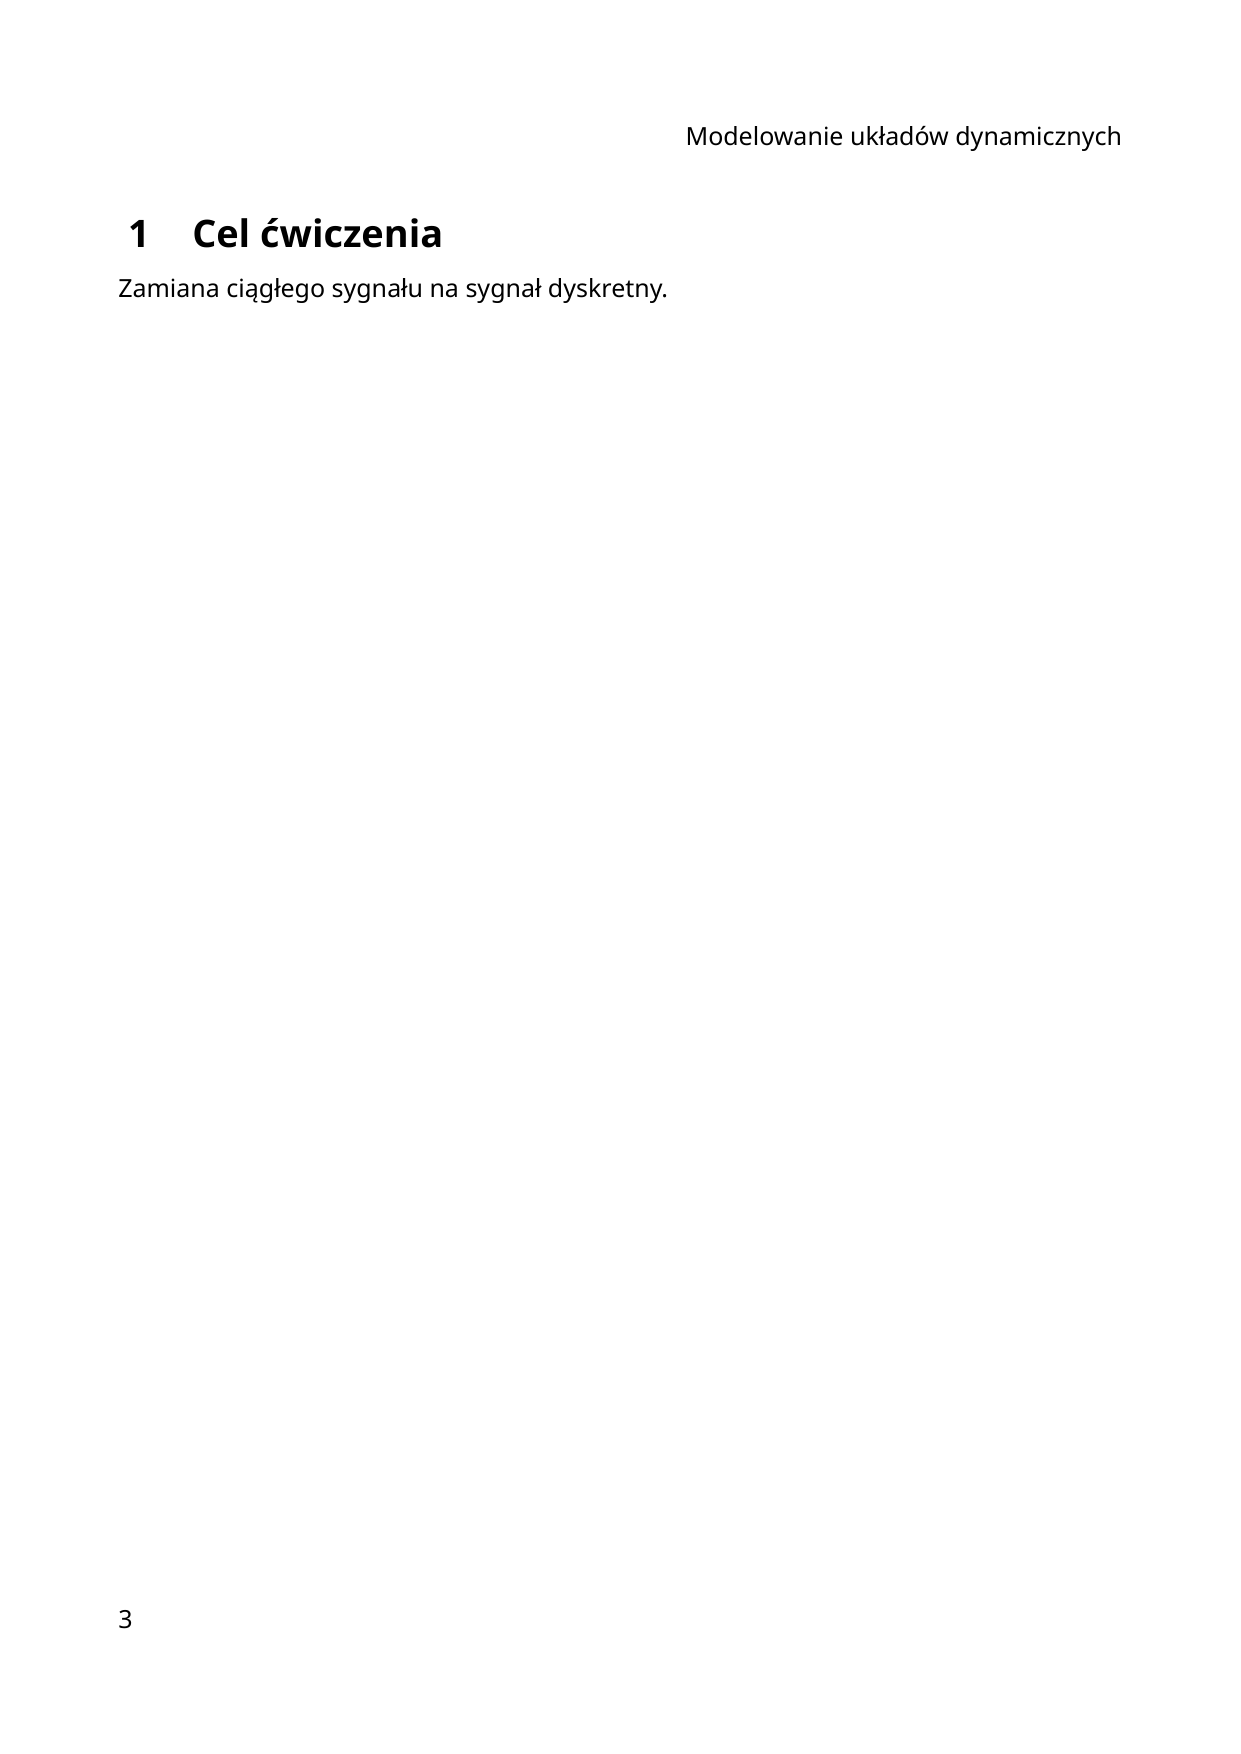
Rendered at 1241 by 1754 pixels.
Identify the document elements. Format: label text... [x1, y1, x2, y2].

subtitle Cel ćwiczenia [118, 207, 1122, 258]
text Zamiana ciągłego sygnału na sygnał dyskretny. [118, 271, 1122, 305]
